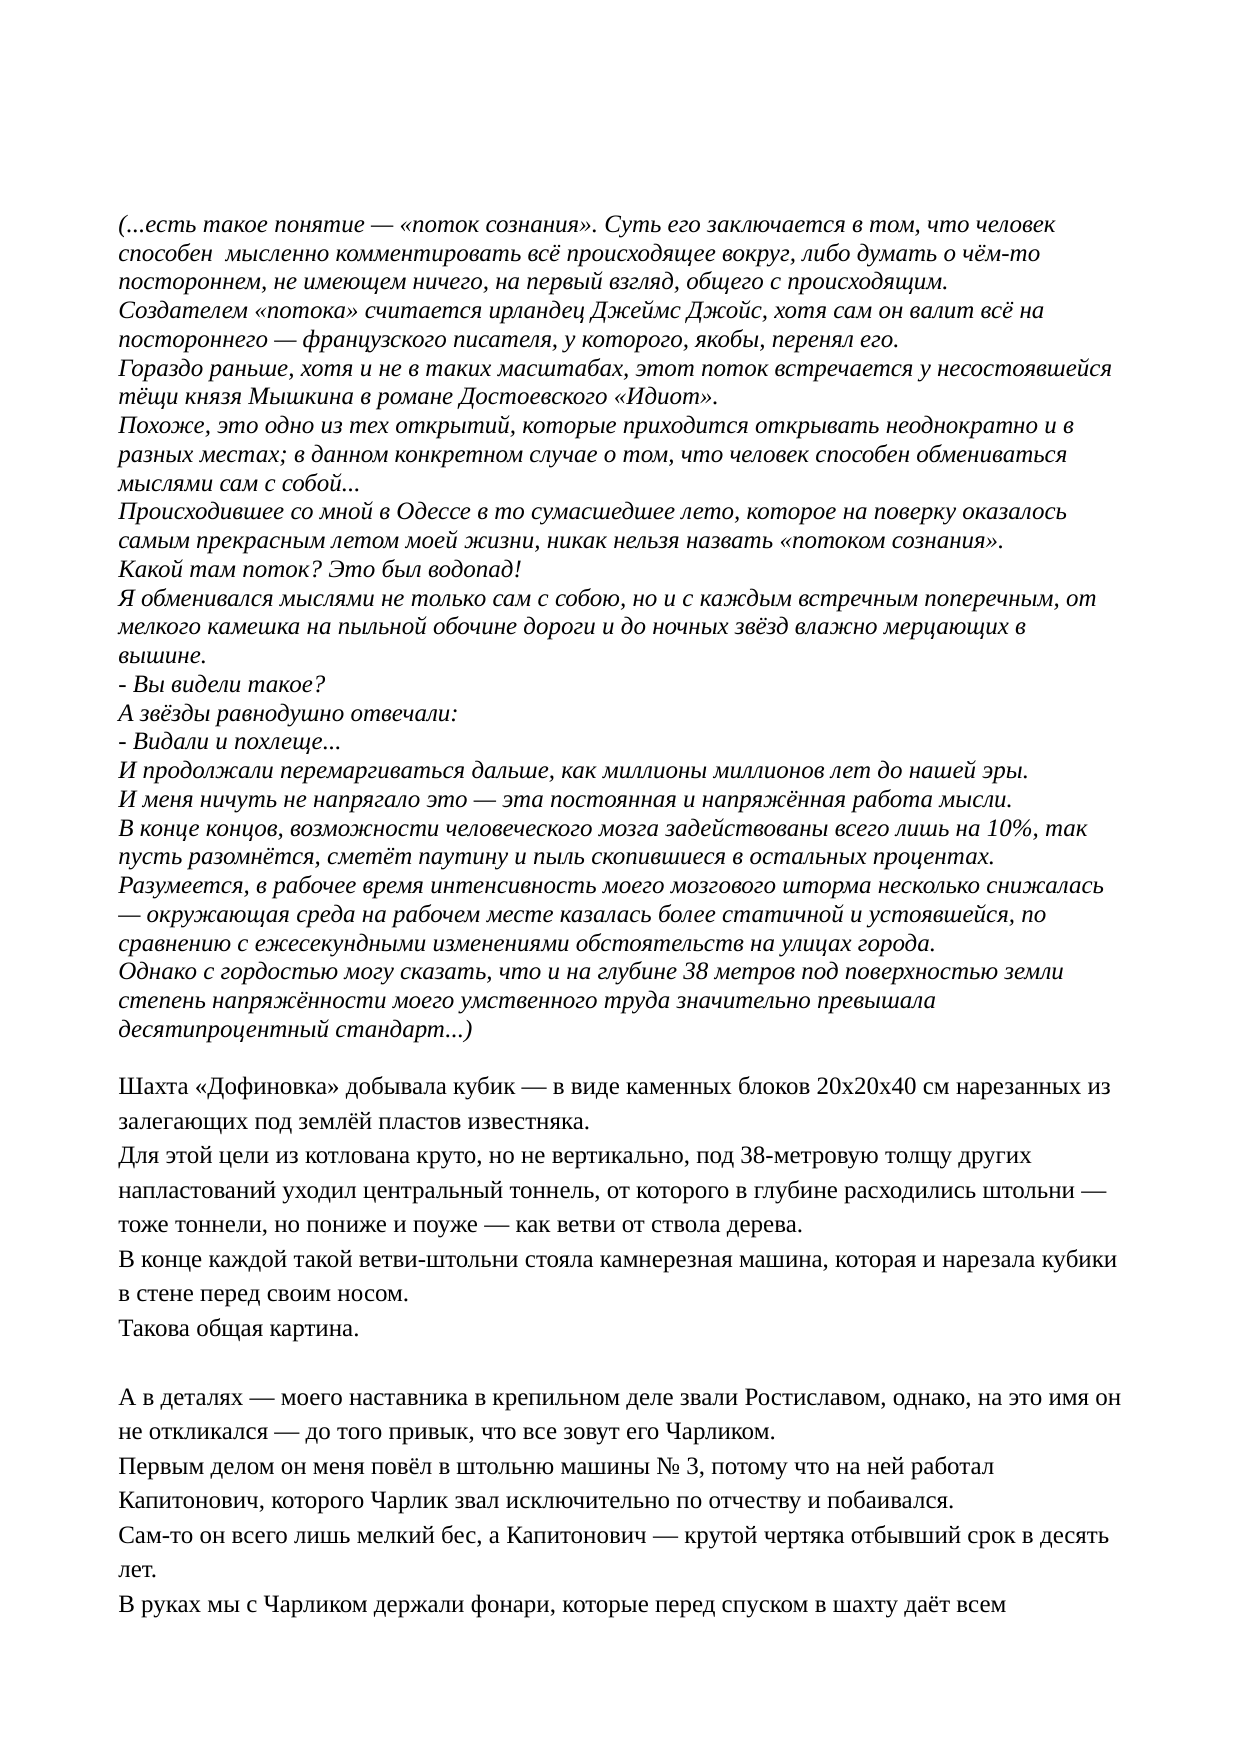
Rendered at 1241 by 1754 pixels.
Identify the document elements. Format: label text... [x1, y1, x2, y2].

text И продолжали перемаргиваться дальше, как миллионы миллионов лет до нашей эры. [118, 755, 1122, 784]
text Такова общая картина. [118, 1313, 1122, 1342]
text Создателем «потока» считается ирландец Джеймс Джойс, хотя сам он валит всё на постороннего — французского писателя, у которого, якобы, перенял его. [118, 295, 1122, 353]
text В руках мы с Чарликом держали фонари, которые перед спуском в шахту даёт всем [118, 1589, 1122, 1617]
text Для этой цели из котлована круто, но не вертикально, под 38-метровую толщу других напластований уходил центральный тоннель, от которого в глубине расходились штольни — тоже тоннели, но пониже и поуже — как ветви от ствола дерева. [118, 1140, 1122, 1238]
text Происходившее со мной в Одессе в то сумасшедшее лето, которое на поверку оказалось самым прекрасным летом моей жизни, никак нельзя назвать «потоком сознания». [118, 496, 1122, 554]
text Сам-то он всего лишь мелкий бес, а Капитонович — крутой чертяка отбывший срок в десять лет. [118, 1520, 1122, 1583]
text Первым делом он меня повёл в штольню машины № 3, потому что на ней работал Капитонович, которого Чарлик звал исключительно по отчеству и побаивался. [118, 1451, 1122, 1514]
text В конце концов, возможности человеческого мозга задействованы всего лишь на 10%, так пусть разомнётся, сметёт паутину и пыль скопившиеся в остальных процентах. [118, 813, 1122, 870]
text Я обменивался мыслями не только сам с собою, но и с каждым встречным поперечным, от мелкого камешка на пыльной обочине дороги и до ночных звёзд влажно мерцающих в вышине. [118, 583, 1122, 669]
text И меня ничуть не напрягало это — эта постоянная и напряжённая работа мысли. [118, 784, 1122, 813]
text Шахта «Дофиновка» добывала кубик — в виде каменных блоков 20х20х40 см нарезанных из залегающих под землёй пластов известняка. [118, 1071, 1122, 1135]
text - Вы видели такое? [118, 669, 1122, 698]
text - Видали и похлеще... [118, 726, 1122, 755]
text В конце каждой такой ветви-штольни стояла камнерезная машина, которая и нарезала кубики в стене перед своим носом. [118, 1244, 1122, 1307]
text А звёзды равнодушно отвечали: [118, 698, 1122, 726]
text Однако с гордостью могу сказать, что и на глубине 38 метров под поверхностью земли степень напряжённости моего умственного труда значительно превышала десятипроцентный стандарт...) [118, 956, 1122, 1043]
text Похоже, это одно из тех открытий, которые приходится открывать неоднократно и в разных местах; в данном конкретном случае о том, что человек способен обмениваться мыслями сам с собой... [118, 410, 1122, 496]
text Гораздо раньше, хотя и не в таких масштабах, этот поток встречается у несостоявшейся тёщи князя Мышкина в романе Достоевского «Идиот». [118, 353, 1122, 410]
text (...есть такое понятие — «поток сознания». Суть его заключается в том, что человек способен мысленно комментировать всё происходящее вокруг, либо думать о чём-то постороннем, не имеющем ничего, на первый взгляд, общего с происходящим. [118, 209, 1122, 295]
text А в деталях — моего наставника в крепильном деле звали Ростиславом, однако, на это имя он не откликался — до того привык, что все зовут его Чарликом. [118, 1382, 1122, 1445]
text Разумеется, в рабочее время интенсивность моего мозгового шторма несколько снижалась — окружающая среда на рабочем месте казалась более статичной и устоявшейся, по сравнению с ежесекундными изменениями обстоятельств на улицах города. [118, 870, 1122, 956]
text Какой там поток? Это был водопад! [118, 554, 1122, 583]
